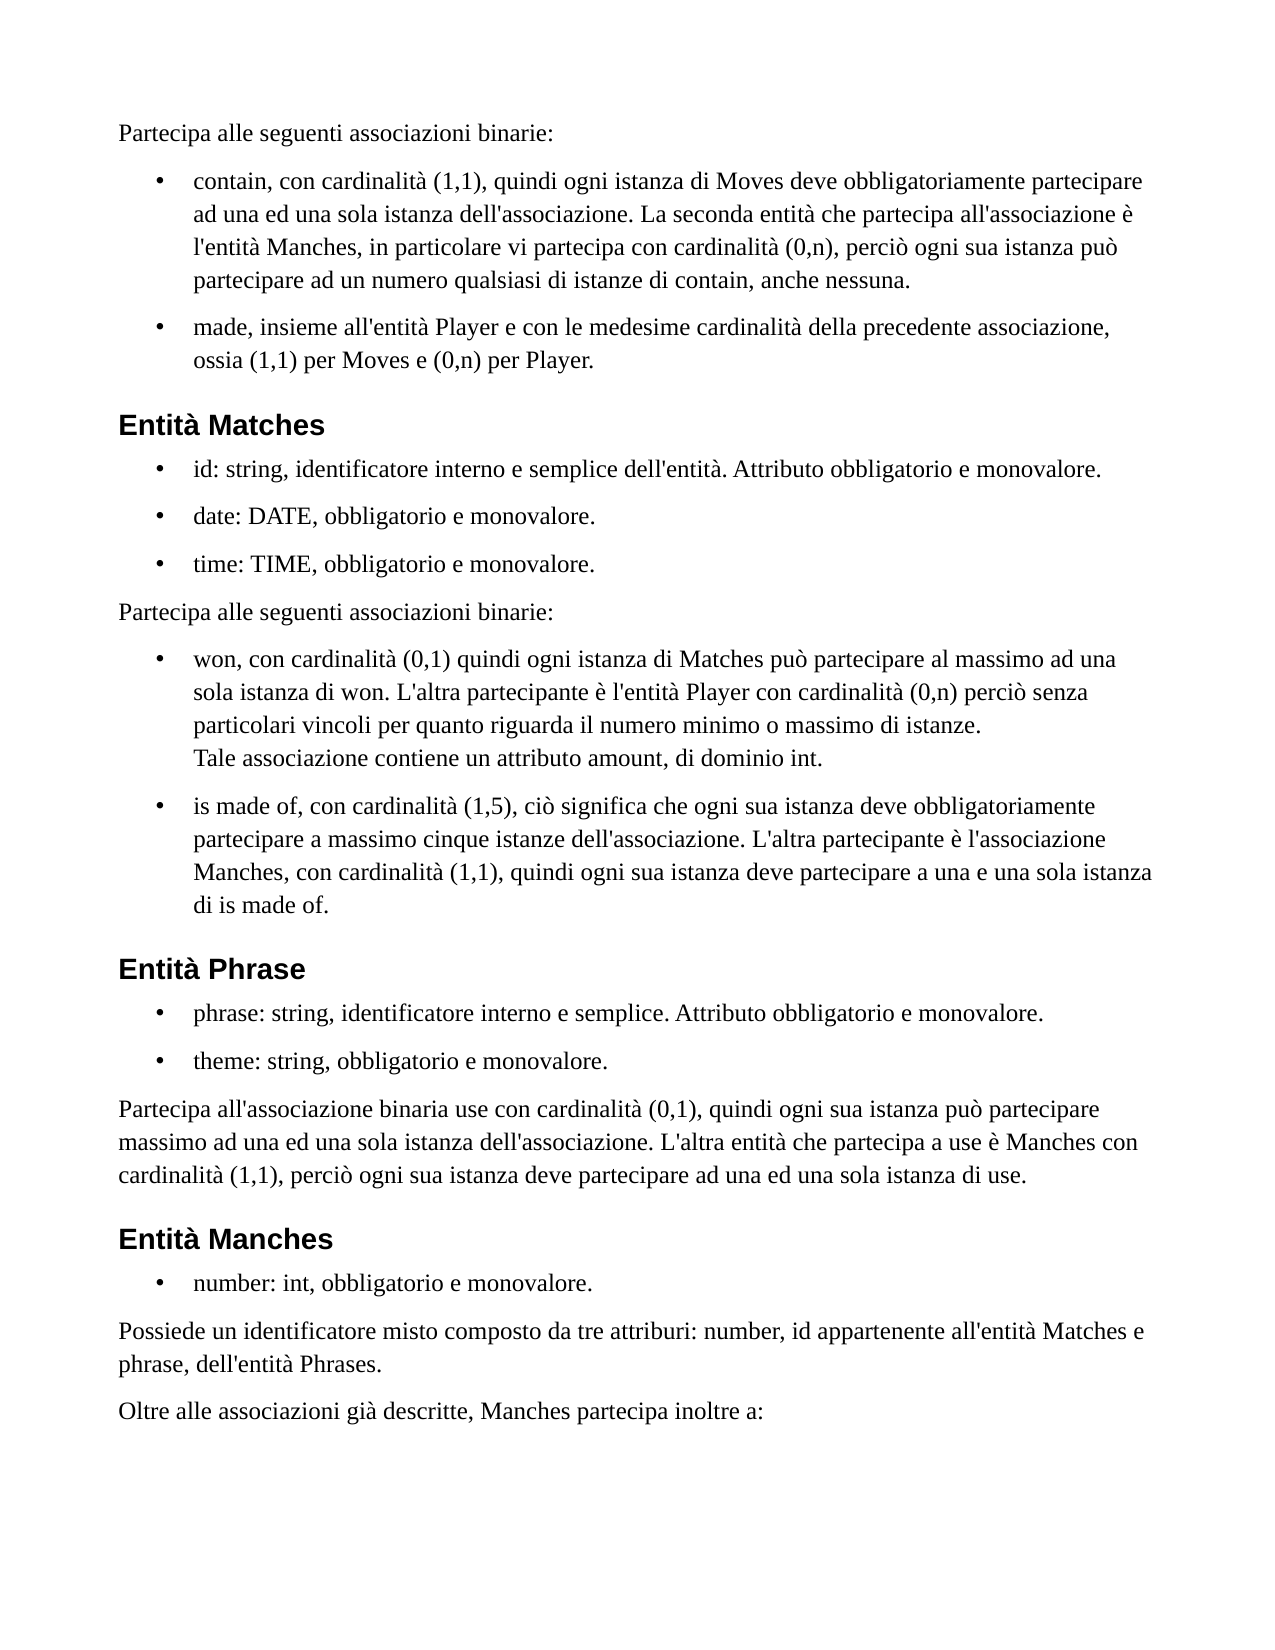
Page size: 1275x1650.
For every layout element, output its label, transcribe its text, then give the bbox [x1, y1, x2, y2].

list date: DATE, obbligatorio e monovalore. [156, 501, 1157, 530]
list contain, con cardinalità (1,1), quindi ogni istanza di Moves deve obbligatoriamente partecipare ad una ed una sola istanza dell'associazione. La seconda entità che partecipa all'associazione è l'entità Manches, in particolare vi partecipa con cardinalità (0,n), perciò ogni sua istanza può partecipare ad un numero qualsiasi di istanze di contain, anche nessuna. [156, 166, 1157, 293]
list number: int, obbligatorio e monovalore. [156, 1268, 1157, 1297]
list phrase: string, identificatore interno e semplice. Attributo obbligatorio e monovalore. [156, 998, 1157, 1027]
list won, con cardinalità (0,1) quindi ogni istanza di Matches può partecipare al massimo ad una sola istanza di won. L'altra partecipante è l'entità Player con cardinalità (0,n) perciò senza particolari vincoli per quanto riguarda il numero minimo o massimo di istanze. Tale associazione contiene un attributo amount, di dominio int. [156, 644, 1157, 772]
text Partecipa alle seguenti associazioni binarie: [118, 597, 1157, 625]
text Oltre alle associazioni già descritte, Manches partecipa inoltre a: [118, 1396, 1157, 1425]
subtitle Entità Manches [118, 1222, 1157, 1256]
text Partecipa alle seguenti associazioni binarie: [118, 118, 1157, 147]
text Possiede un identificatore misto composto da tre attriburi: number, id appartenente all'entità Matches e phrase, dell'entità Phrases. [118, 1316, 1157, 1377]
list id: string, identificatore interno e semplice dell'entità. Attributo obbligatorio e monovalore. [156, 454, 1157, 483]
subtitle Entità Matches [118, 408, 1157, 441]
text Partecipa all'associazione binaria use con cardinalità (0,1), quindi ogni sua istanza può partecipare massimo ad una ed una sola istanza dell'associazione. L'altra entità che partecipa a use è Manches con cardinalità (1,1), perciò ogni sua istanza deve partecipare ad una ed una sola istanza di use. [118, 1094, 1157, 1188]
subtitle Entità Phrase [118, 952, 1157, 986]
list time: TIME, obbligatorio e monovalore. [156, 549, 1157, 578]
list is made of, con cardinalità (1,5), ciò significa che ogni sua istanza deve obbligatoriamente partecipare a massimo cinque istanze dell'associazione. L'altra partecipante è l'associazione Manches, con cardinalità (1,1), quindi ogni sua istanza deve partecipare a una e una sola istanza di is made of. [156, 791, 1157, 919]
list made, insieme all'entità Player e con le medesime cardinalità della precedente associazione, ossia (1,1) per Moves e (0,n) per Player. [156, 312, 1157, 374]
list theme: string, obbligatorio e monovalore. [156, 1046, 1157, 1075]
